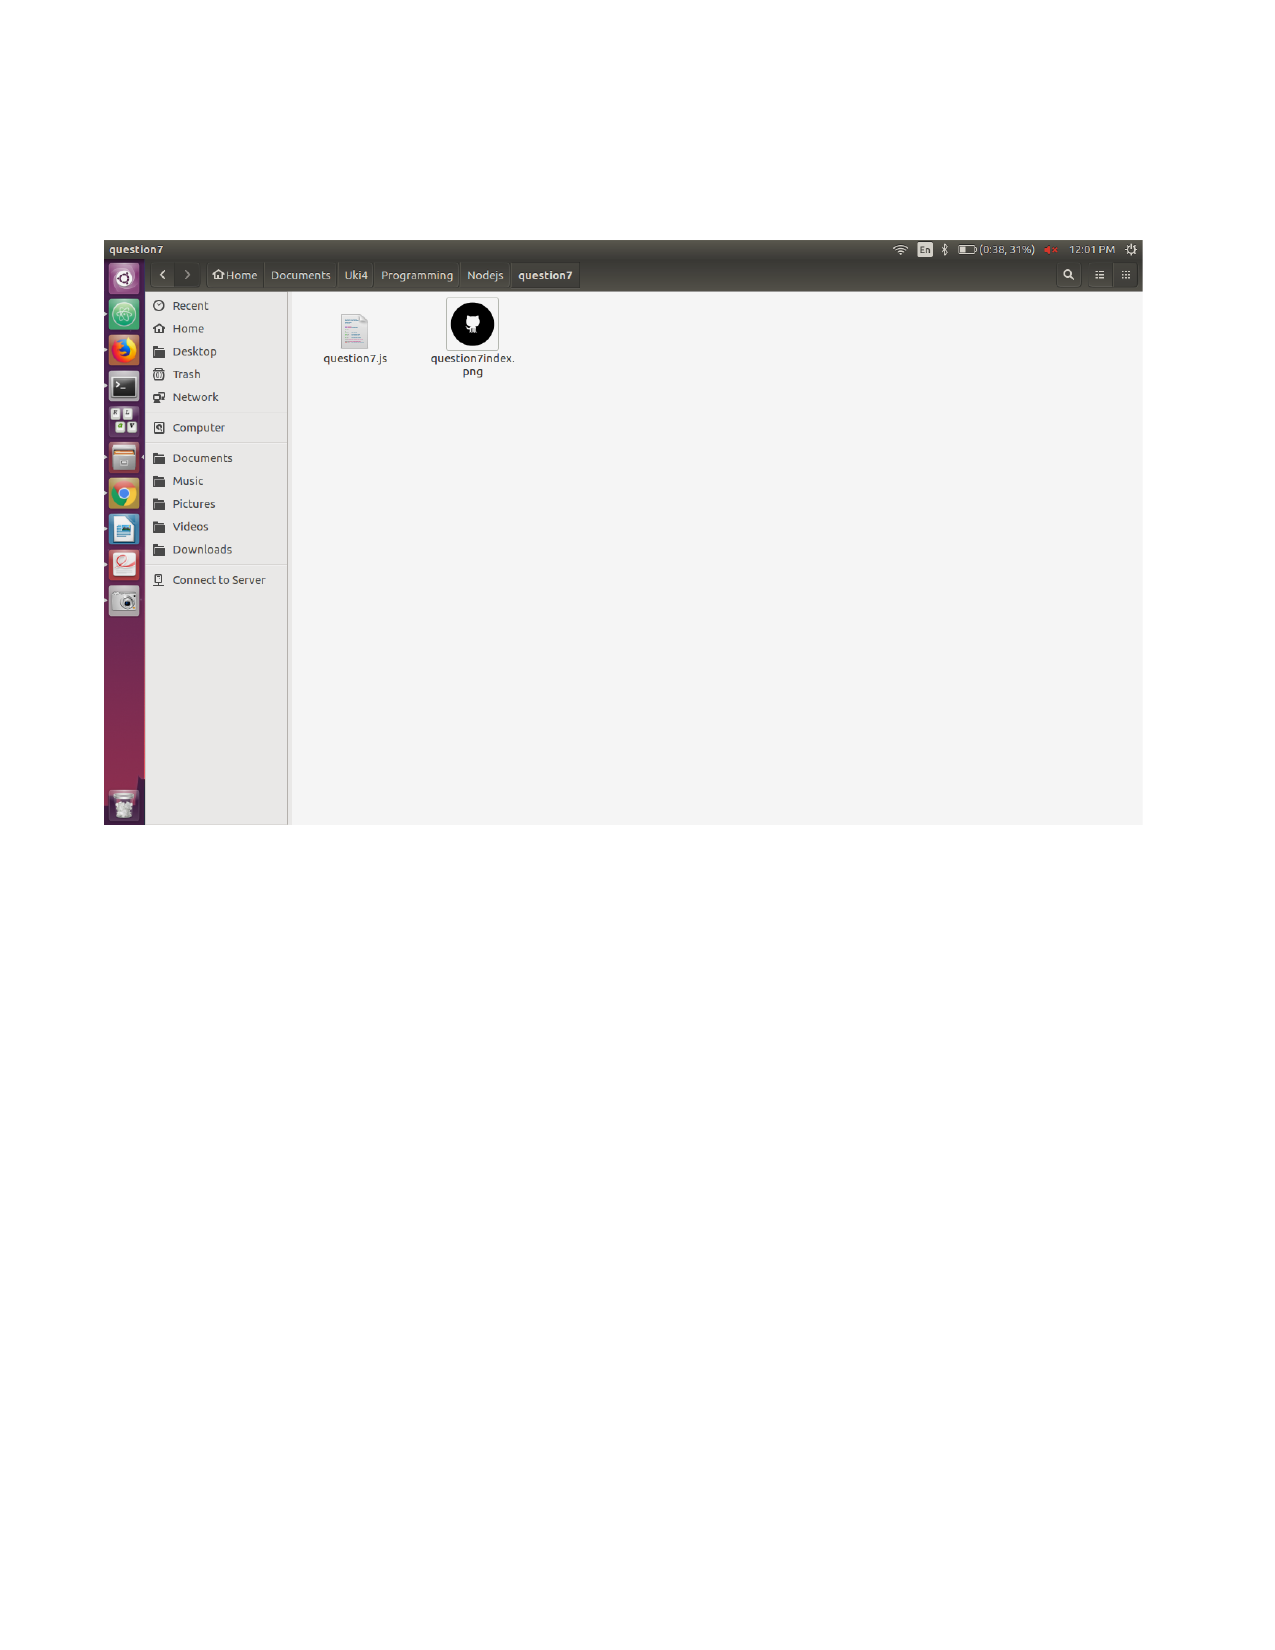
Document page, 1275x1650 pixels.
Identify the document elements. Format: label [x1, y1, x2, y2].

picture [104, 240, 1143, 825]
